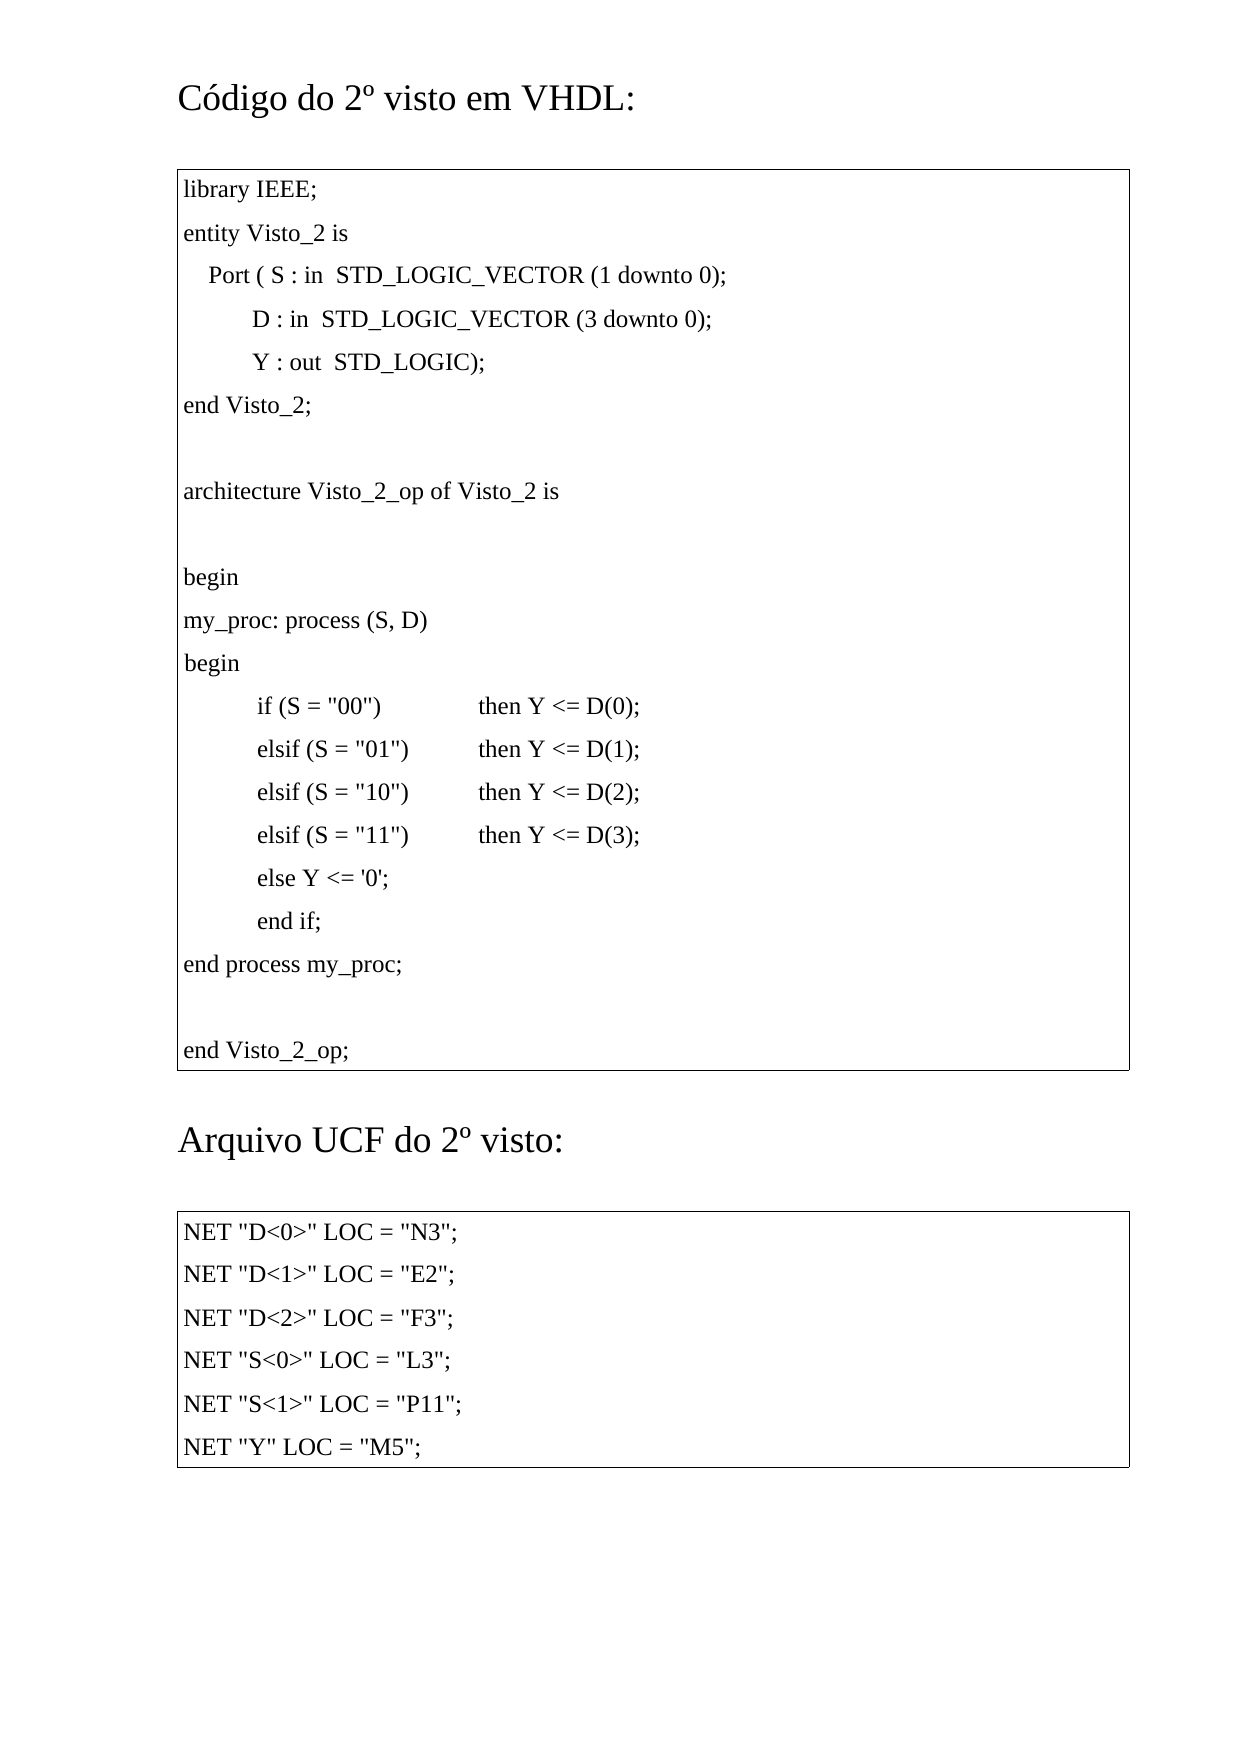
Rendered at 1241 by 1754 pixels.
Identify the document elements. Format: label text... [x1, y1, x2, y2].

text Arquivo UCF do 2º visto: [177, 1117, 1129, 1160]
text Código do 2º visto em VHDL: [177, 75, 1129, 118]
table_header NET "D<0>" LOC = "N3"; NET "D<1>" LOC = "E2"; NET "D<2>" LOC = "F3"; NET "S<0>" LOC = "L3"; NET "S<1>" LOC = "P11"; NET "Y" LOC = "M5"; [178, 1212, 1129, 1467]
table_header library IEEE; entity Visto_2 is Port ( S : in STD_LOGIC_VECTOR (1 downto 0); D : in STD_LOGIC_VECTOR (3 downto 0); Y : out STD_LOGIC); end Visto_2; architecture Visto_2_op of Visto_2 is begin my_proc: process (S, D) begin if (S = "00") then Y <= D(0); elsif (S = "01") then Y <= D(1); elsif (S = "10") then Y <= D(2); elsif (S = "11") then Y <= D(3); else Y <= '0'; end if; end process my_proc; end Visto_2_op; [178, 170, 1129, 1070]
